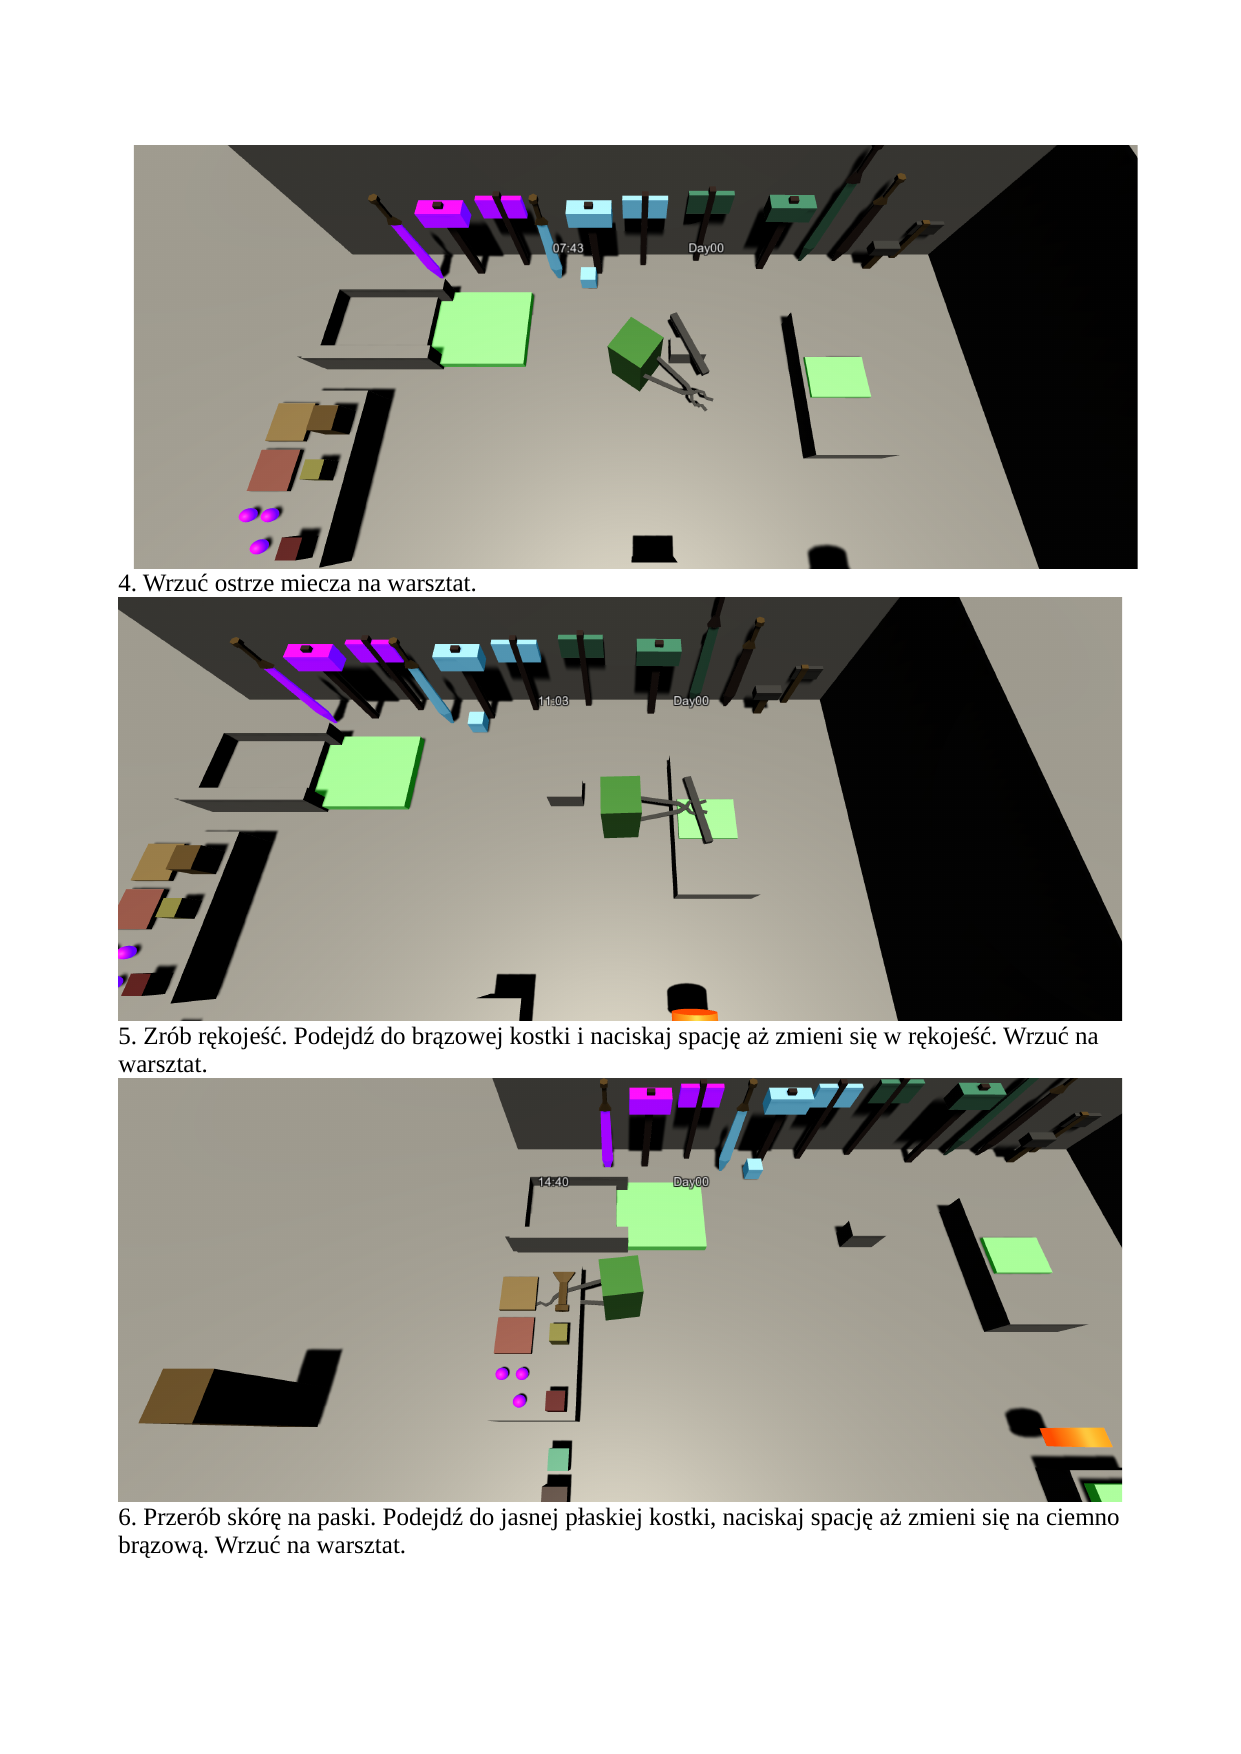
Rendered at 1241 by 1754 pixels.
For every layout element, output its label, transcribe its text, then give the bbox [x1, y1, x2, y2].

picture [118, 1078, 1123, 1502]
text 5. Zrób rękojeść. Podejdź do brązowej kostki i naciskaj spację aż zmieni się w rękojeść. Wrzuć na warsztat. [118, 1021, 1122, 1078]
text 4. Wrzuć ostrze miecza na warsztat. [118, 118, 1122, 597]
picture [133, 145, 1138, 569]
text 6. Przerób skórę na paski. Podejdź do jasnej płaskiej kostki, naciskaj spację aż zmieni się na ciemno brązową. Wrzuć na warsztat. [118, 1502, 1122, 1559]
picture [118, 597, 1123, 1021]
